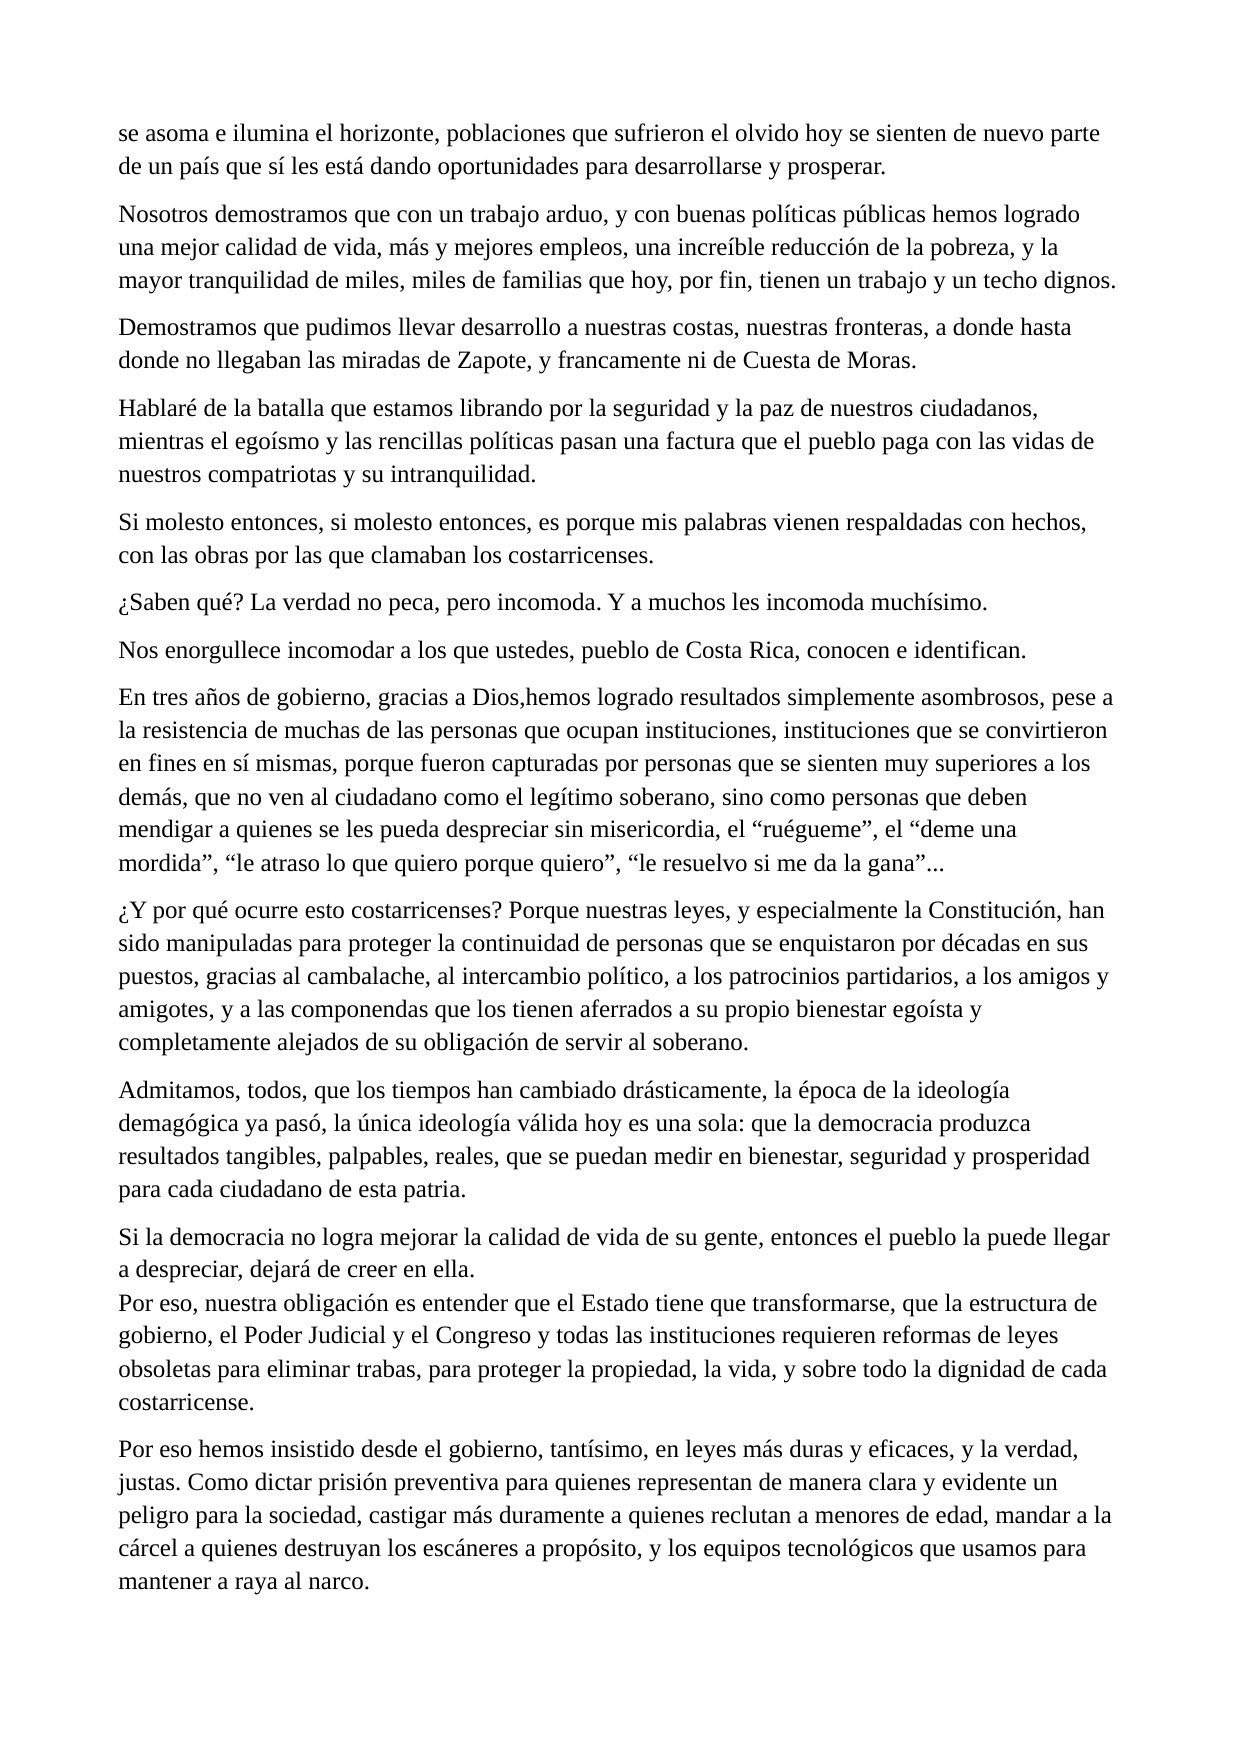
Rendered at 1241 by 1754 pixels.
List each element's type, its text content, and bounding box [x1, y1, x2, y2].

text En tres años de gobierno, gracias a Dios,hemos logrado resultados simplemente asombrosos, pese a la resistencia de muchas de las personas que ocupan instituciones, instituciones que se convirtieron en fines en sí mismas, porque fueron capturadas por personas que se sienten muy superiores a los demás, que no ven al ciudadano como el legítimo soberano, sino como personas que deben mendigar a quienes se les pueda despreciar sin misericordia, el “ruégueme”, el “deme una mordida”, “le atraso lo que quiero porque quiero”, “le resuelvo si me da la gana”... [118, 682, 1122, 876]
text ¿Saben qué? La verdad no peca, pero incomoda. Y a muchos les incomoda muchísimo. [118, 587, 1122, 616]
text Nos enorgullece incomodar a los que ustedes, pueblo de Costa Rica, conocen e identifican. [118, 635, 1122, 664]
text se asoma e ilumina el horizonte, poblaciones que sufrieron el olvido hoy se sienten de nuevo parte de un país que sí les está dando oportunidades para desarrollarse y prosperar. [118, 118, 1122, 180]
text Admitamos, todos, que los tiempos han cambiado drásticamente, la época de la ideología demagógica ya pasó, la única ideología válida hoy es una sola: que la democracia produzca resultados tangibles, palpables, reales, que se puedan medir en bienestar, seguridad y prosperidad para cada ciudadano de esta patria. [118, 1075, 1122, 1203]
text Si la democracia no logra mejorar la calidad de vida de su gente, entonces el pueblo la puede llegar a despreciar, dejará de creer en ella. Por eso, nuestra obligación es entender que el Estado tiene que transformarse, que la estructura de gobierno, el Poder Judicial y el Congreso y todas las instituciones requieren reformas de leyes obsoletas para eliminar trabas, para proteger la propiedad, la vida, y sobre todo la dignidad de cada costarricense. [118, 1222, 1122, 1415]
text Nosotros demostramos que con un trabajo arduo, y con buenas políticas públicas hemos logrado una mejor calidad de vida, más y mejores empleos, una increíble reducción de la pobreza, y la mayor tranquilidad de miles, miles de familias que hoy, por fin, tienen un trabajo y un techo dignos. [118, 199, 1122, 293]
text Demostramos que pudimos llevar desarrollo a nuestras costas, nuestras fronteras, a donde hasta donde no llegaban las miradas de Zapote, y francamente ni de Cuesta de Moras. [118, 312, 1122, 374]
text ¿Y por qué ocurre esto costarricenses? Porque nuestras leyes, y especialmente la Constitución, han sido manipuladas para proteger la continuidad de personas que se enquistaron por décadas en sus puestos, gracias al cambalache, al intercambio político, a los patrocinios partidarios, a los amigos y amigotes, y a las componendas que los tienen aferrados a su propio bienestar egoísta y completamente alejados de su obligación de servir al soberano. [118, 895, 1122, 1056]
text Hablaré de la batalla que estamos librando por la seguridad y la paz de nuestros ciudadanos, mientras el egoísmo y las rencillas políticas pasan una factura que el pueblo paga con las vidas de nuestros compatriotas y su intranquilidad. [118, 393, 1122, 488]
text Si molesto entonces, si molesto entonces, es porque mis palabras vienen respaldadas con hechos, con las obras por las que clamaban los costarricenses. [118, 507, 1122, 568]
text Por eso hemos insistido desde el gobierno, tantísimo, en leyes más duras y eficaces, y la verdad, justas. Como dictar prisión preventiva para quienes representan de manera clara y evidente un peligro para la sociedad, castigar más duramente a quienes reclutan a menores de edad, mandar a la cárcel a quienes destruyan los escáneres a propósito, y los equipos tecnológicos que usamos para mantener a raya al narco. [118, 1434, 1122, 1595]
